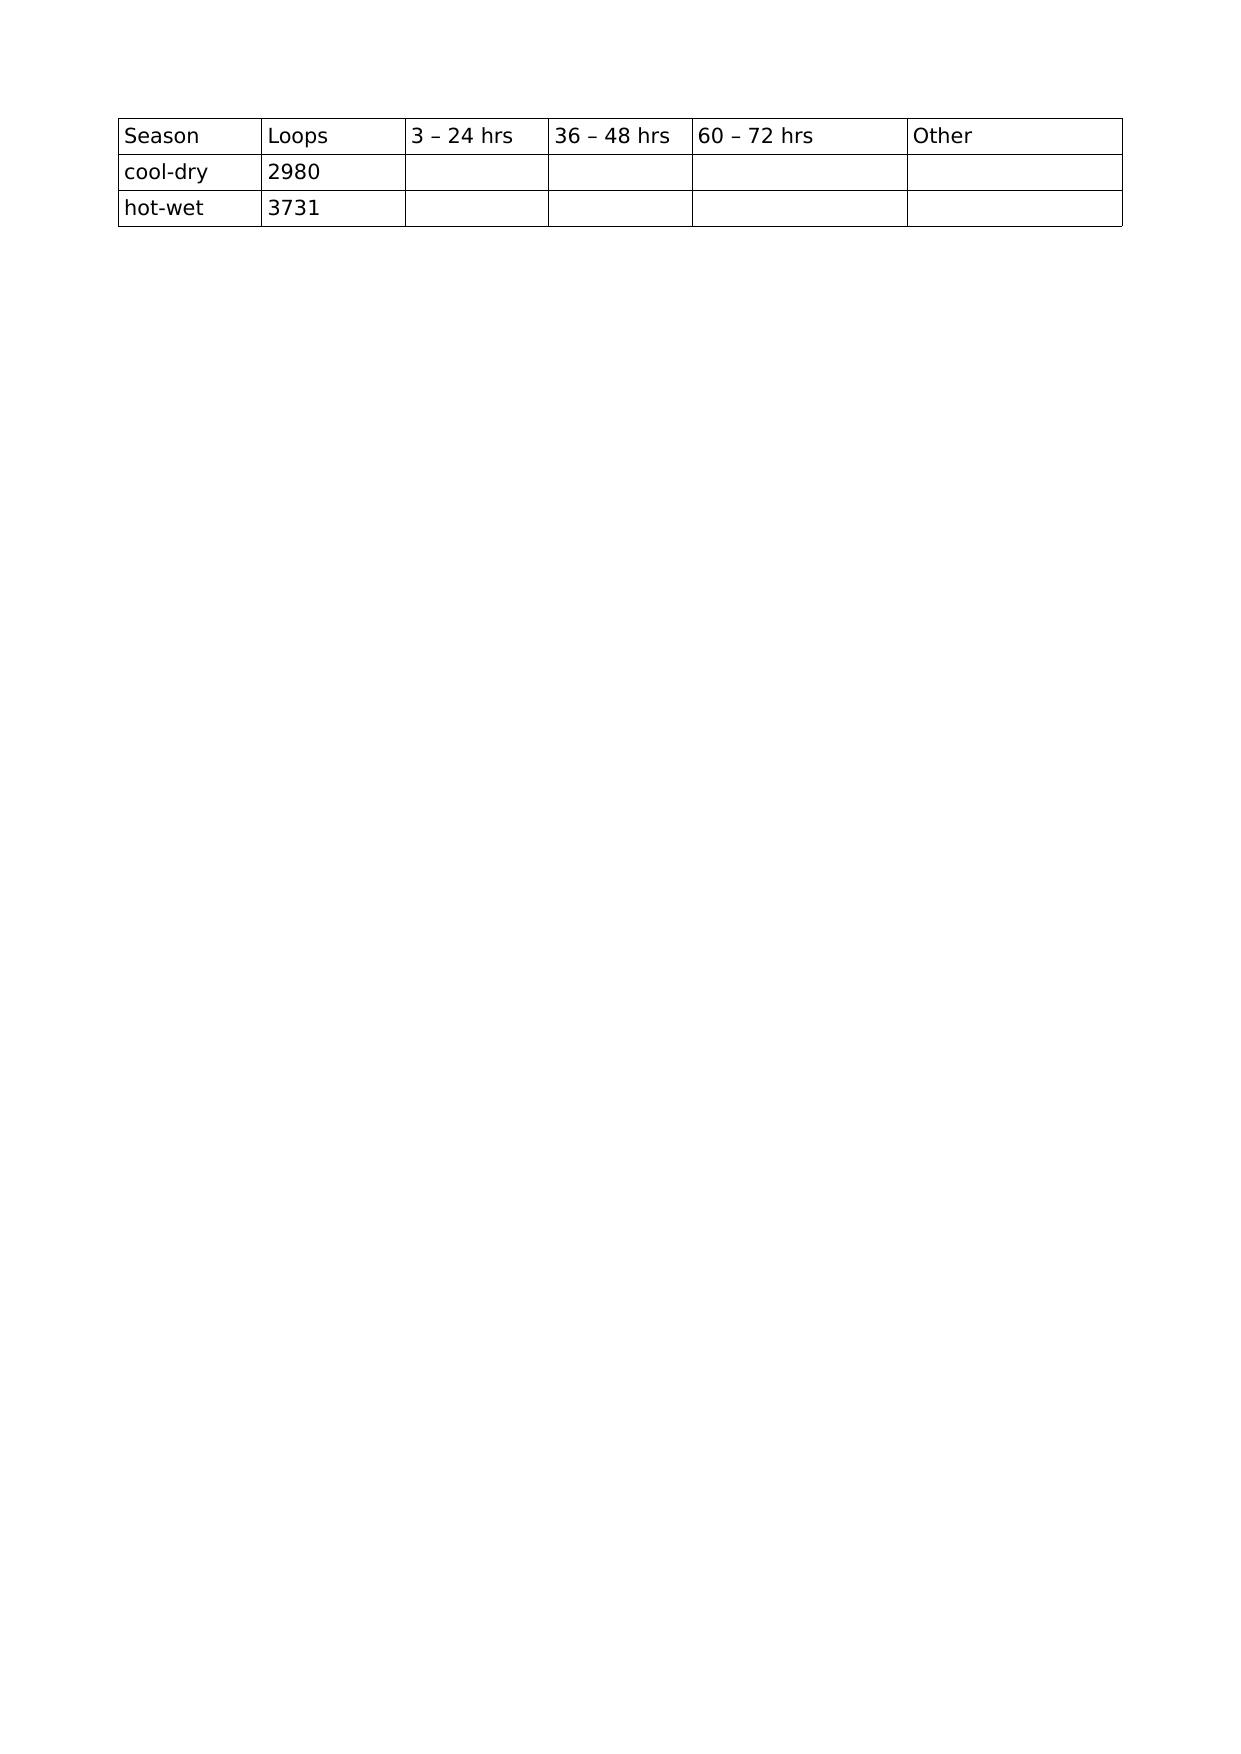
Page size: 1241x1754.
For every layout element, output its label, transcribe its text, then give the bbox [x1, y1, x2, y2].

table_cell [908, 191, 1122, 226]
table_cell [406, 155, 548, 190]
table_cell cool-dry [119, 155, 261, 190]
table_header 36 – 48 hrs [549, 119, 692, 154]
table_cell hot-wet [119, 191, 261, 226]
table_cell [693, 155, 907, 190]
table_header 60 – 72 hrs [693, 119, 907, 154]
table_cell [549, 191, 692, 226]
table_cell 3731 [262, 191, 405, 226]
table_cell [693, 191, 907, 226]
table_cell 2980 [262, 155, 405, 190]
table_header Other [908, 119, 1122, 154]
table_cell [549, 155, 692, 190]
table_cell [406, 191, 548, 226]
table_header 3 – 24 hrs [406, 119, 548, 154]
table_header Season [119, 119, 261, 154]
table_cell [908, 155, 1122, 190]
table_header Loops [262, 119, 405, 154]
